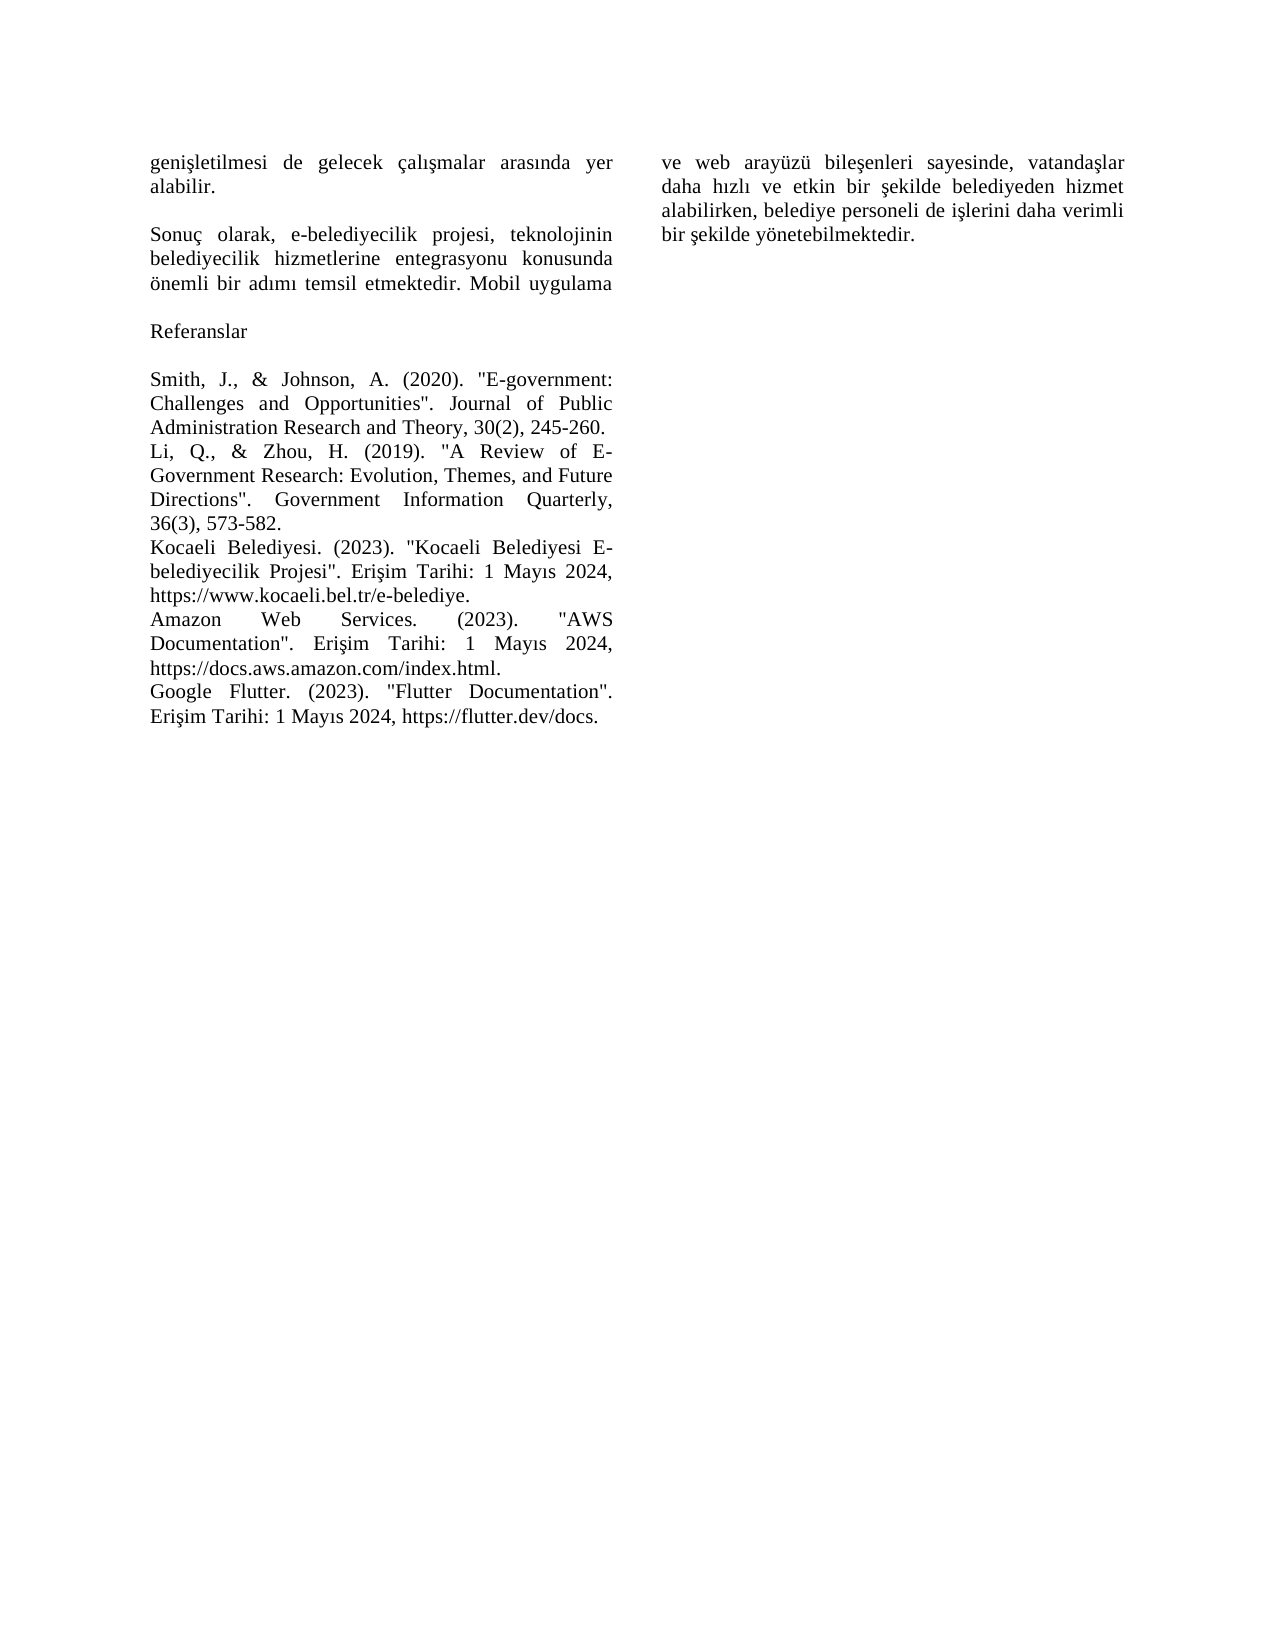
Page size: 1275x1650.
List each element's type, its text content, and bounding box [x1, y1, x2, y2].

text Google Flutter. (2023). "Flutter Documentation". Erişim Tarihi: 1 Mayıs 2024, https://flutter.dev/docs. [150, 679, 613, 727]
text Referanslar [150, 318, 613, 342]
text ve web arayüzü bileşenleri sayesinde, vatandaşlar daha hızlı ve etkin bir şekilde belediyeden hizmet alabilirken, belediye personeli de işlerini daha verimli bir şekilde yönetebilmektedir. [661, 150, 1125, 246]
text Amazon Web Services. (2023). "AWS Documentation". Erişim Tarihi: 1 Mayıs 2024, https://docs.aws.amazon.com/index.html. [150, 607, 613, 679]
text Sonuç olarak, e-belediyecilik projesi, teknolojinin belediyecilik hizmetlerine entegrasyonu konusunda önemli bir adımı temsil etmektedir. Mobil uygulama [150, 222, 613, 294]
text Smith, J., & Johnson, A. (2020). "E-government: Challenges and Opportunities". Journal of Public Administration Research and Theory, 30(2), 245-260. [150, 367, 613, 439]
text genişletilmesi de gelecek çalışmalar arasında yer alabilir. [150, 150, 613, 198]
text Kocaeli Belediyesi. (2023). "Kocaeli Belediyesi E-belediyecilik Projesi". Erişim Tarihi: 1 Mayıs 2024, https://www.kocaeli.bel.tr/e-belediye. [150, 535, 613, 607]
text Li, Q., & Zhou, H. (2019). "A Review of E-Government Research: Evolution, Themes, and Future Directions". Government Information Quarterly, 36(3), 573-582. [150, 439, 613, 535]
